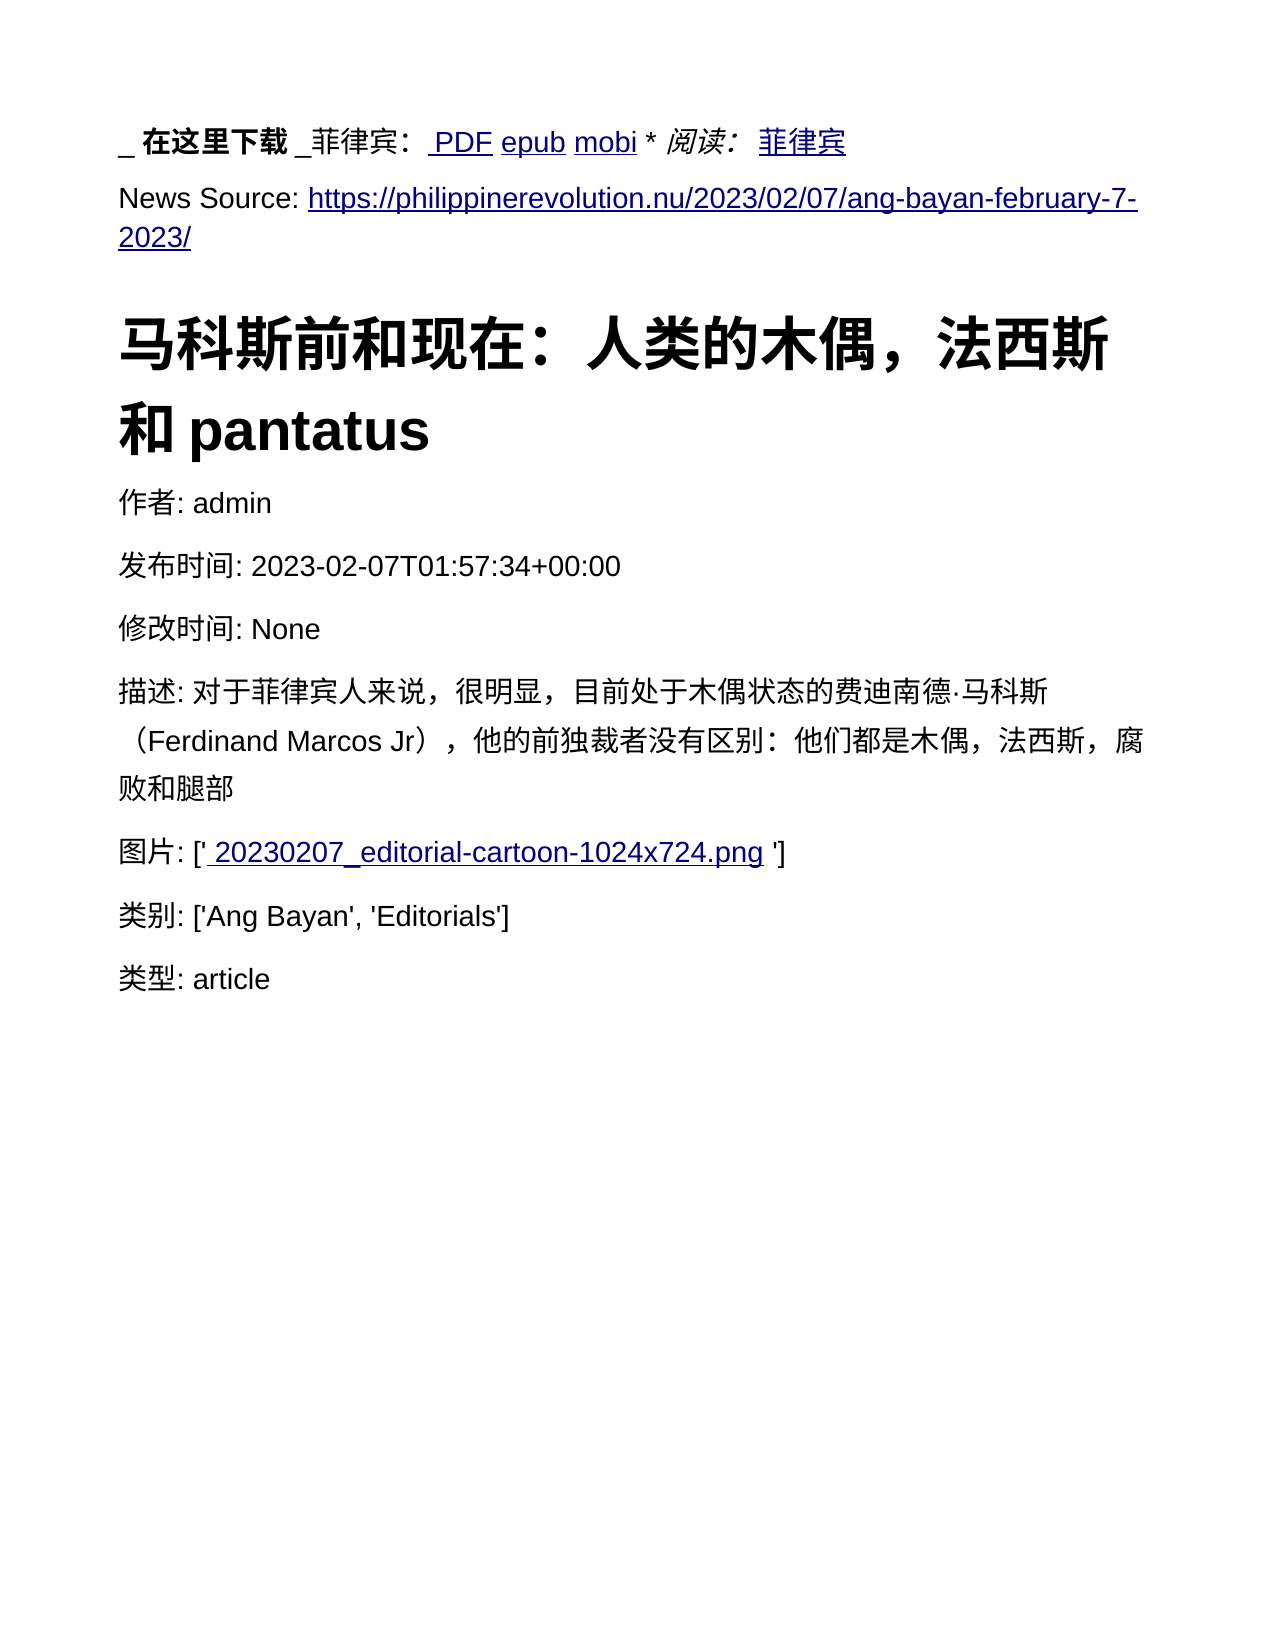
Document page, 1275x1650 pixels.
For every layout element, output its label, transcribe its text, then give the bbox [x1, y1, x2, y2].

text 修改时间: None [118, 606, 1157, 648]
text 图片: [' 20230207_editorial-cartoon-1024x724.png '] [118, 829, 1157, 871]
text 类别: ['Ang Bayan', 'Editorials'] [118, 892, 1157, 934]
text _ 在这里下载 _菲律宾： PDF epub mobi * 阅读： 菲律宾 [118, 118, 1157, 160]
subtitle 马科斯前和现在：人类的木偶，法西斯和pantatus [118, 298, 1157, 467]
text News Source: https://philippinerevolution.nu/2023/02/07/ang-bayan-february-7-2023/ [118, 181, 1157, 253]
text 类型: article [118, 955, 1157, 997]
text 发布时间: 2023-02-07T01:57:34+00:00 [118, 542, 1157, 585]
text 作者: admin [118, 479, 1157, 522]
text 描述: 对于菲律宾人来说，很明显，目前处于木偶状态的费迪南德·马科斯（Ferdinand Marcos Jr），他的前独裁者没有区别：他们都是木偶，法西斯，腐败和腿部 [118, 669, 1157, 808]
